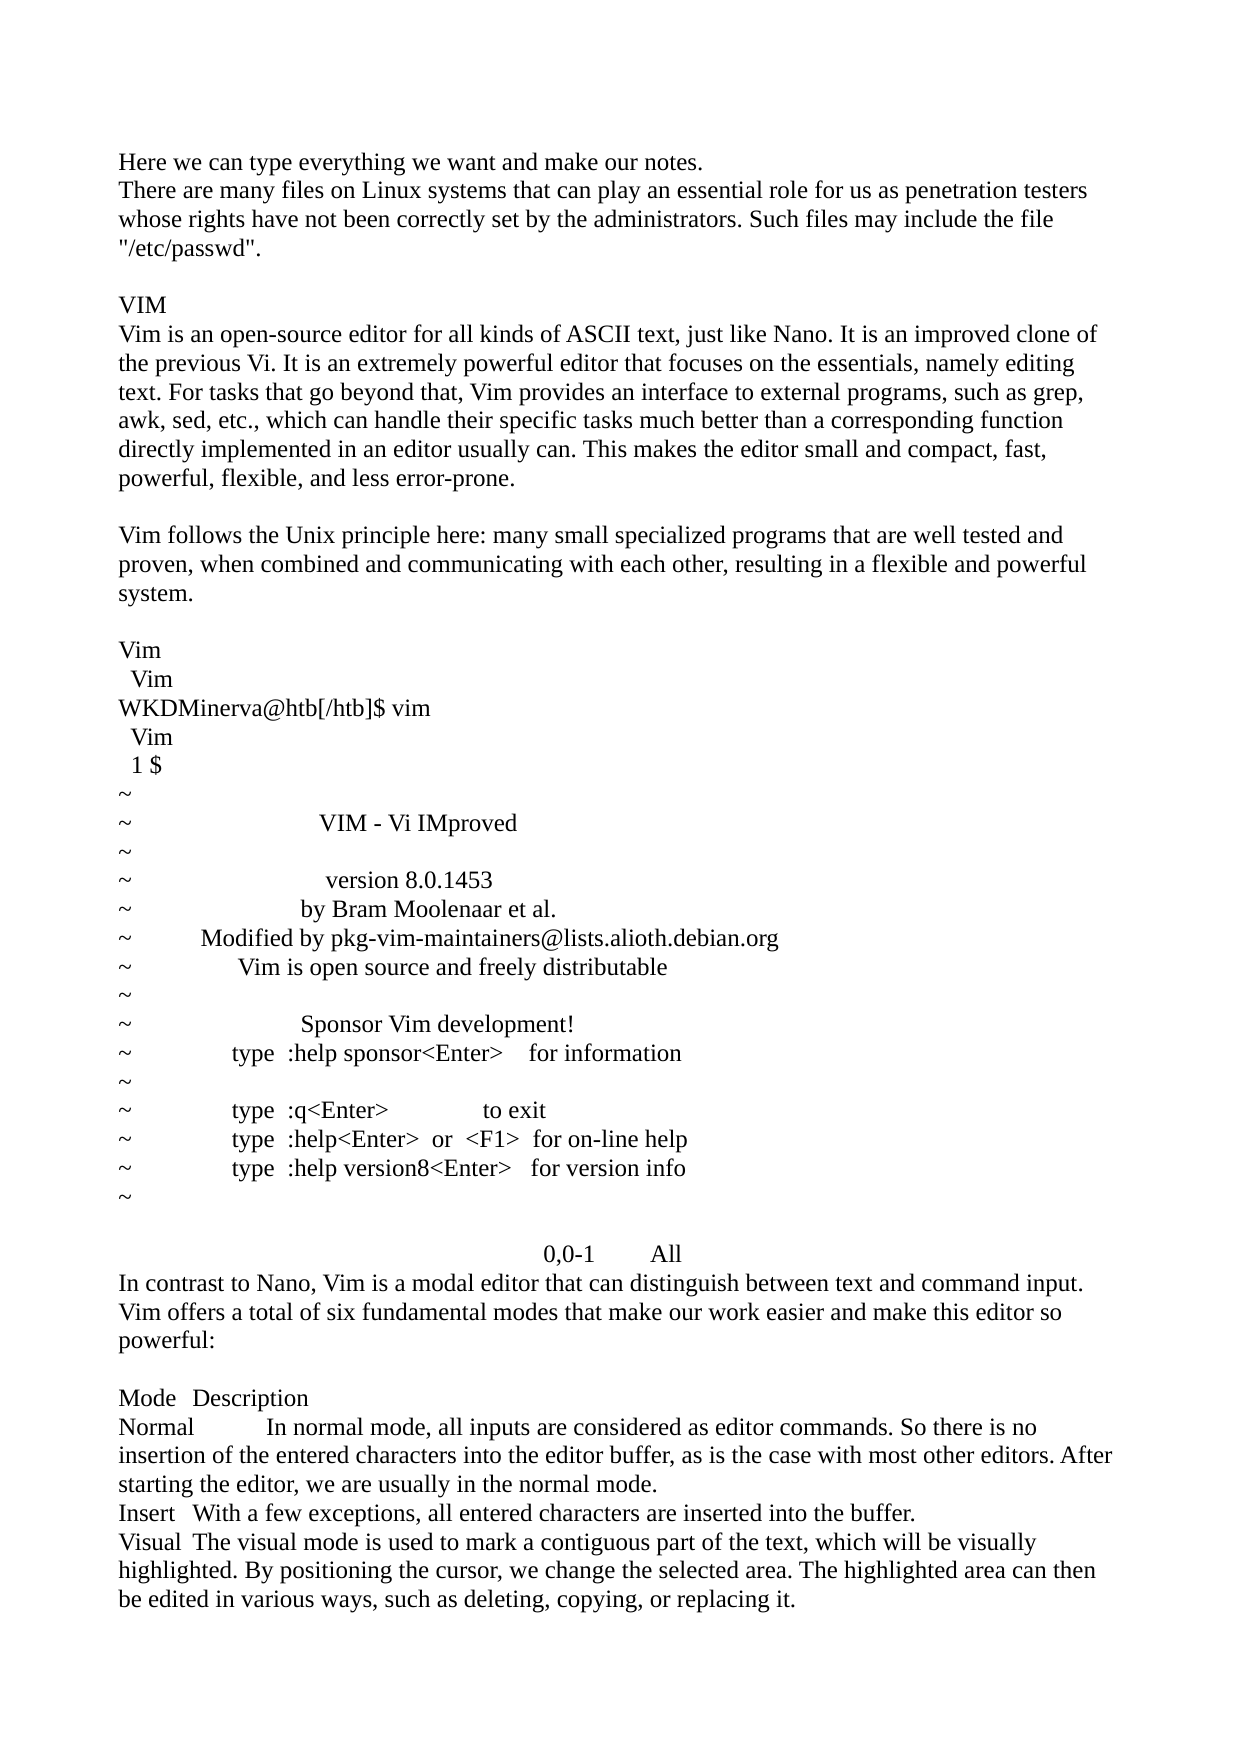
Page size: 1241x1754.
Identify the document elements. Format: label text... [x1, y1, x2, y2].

text ~ [118, 981, 1122, 1009]
text WKDMinerva@htb[/htb]$ vim [118, 693, 1122, 722]
text ~ by Bram Moolenaar et al. [118, 894, 1122, 923]
text VIM [118, 291, 1122, 319]
text Vim [118, 664, 1122, 693]
text There are many files on Linux systems that can play an essential role for us as penetration testers whose rights have not been correctly set by the administrators. Such files may include the file "/etc/passwd". [118, 176, 1122, 262]
text 1 $ [118, 751, 1122, 779]
text ~ type :help<Enter> or <F1> for on-line help [118, 1124, 1122, 1153]
text Vim is an open-source editor for all kinds of ASCII text, just like Nano. It is an improved clone of the previous Vi. It is an extremely powerful editor that focuses on the essentials, namely editing text. For tasks that go beyond that, Vim provides an interface to external programs, such as grep, awk, sed, etc., which can handle their specific tasks much better than a corresponding function directly implemented in an editor usually can. This makes the editor small and compact, fast, powerful, flexible, and less error-prone. [118, 319, 1122, 492]
text ~ Modified by pkg-vim-maintainers@lists.alioth.debian.org [118, 923, 1122, 952]
text ~ [118, 837, 1122, 866]
text ~ [118, 779, 1122, 808]
text In contrast to Nano, Vim is a modal editor that can distinguish between text and command input. Vim offers a total of six fundamental modes that make our work easier and make this editor so powerful: [118, 1268, 1122, 1354]
text Normal In normal mode, all inputs are considered as editor commands. So there is no insertion of the entered characters into the editor buffer, as is the case with most other editors. After starting the editor, we are usually in the normal mode. [118, 1412, 1122, 1498]
text ~ Vim is open source and freely distributable [118, 952, 1122, 981]
text Vim follows the Unix principle here: many small specialized programs that are well tested and proven, when combined and communicating with each other, resulting in a flexible and powerful system. [118, 521, 1122, 607]
text ~ VIM - Vi IMproved [118, 808, 1122, 837]
text ~ type :help sponsor<Enter> for information [118, 1038, 1122, 1067]
text ~ [118, 1067, 1122, 1096]
text 0,0-1 All [118, 1239, 1122, 1268]
text ~ [118, 1182, 1122, 1211]
text Mode Description [118, 1383, 1122, 1412]
text Insert With a few exceptions, all entered characters are inserted into the buffer. [118, 1498, 1122, 1527]
text ~ Sponsor Vim development! [118, 1009, 1122, 1038]
text ~ version 8.0.1453 [118, 866, 1122, 894]
text Here we can type everything we want and make our notes. [118, 147, 1122, 176]
text Vim [118, 722, 1122, 751]
text ~ type :help version8<Enter> for version info [118, 1153, 1122, 1182]
text ~ type :q<Enter> to exit [118, 1096, 1122, 1124]
text Vim [118, 636, 1122, 664]
text Visual The visual mode is used to mark a contiguous part of the text, which will be visually highlighted. By positioning the cursor, we change the selected area. The highlighted area can then be edited in various ways, such as deleting, copying, or replacing it. [118, 1527, 1122, 1613]
